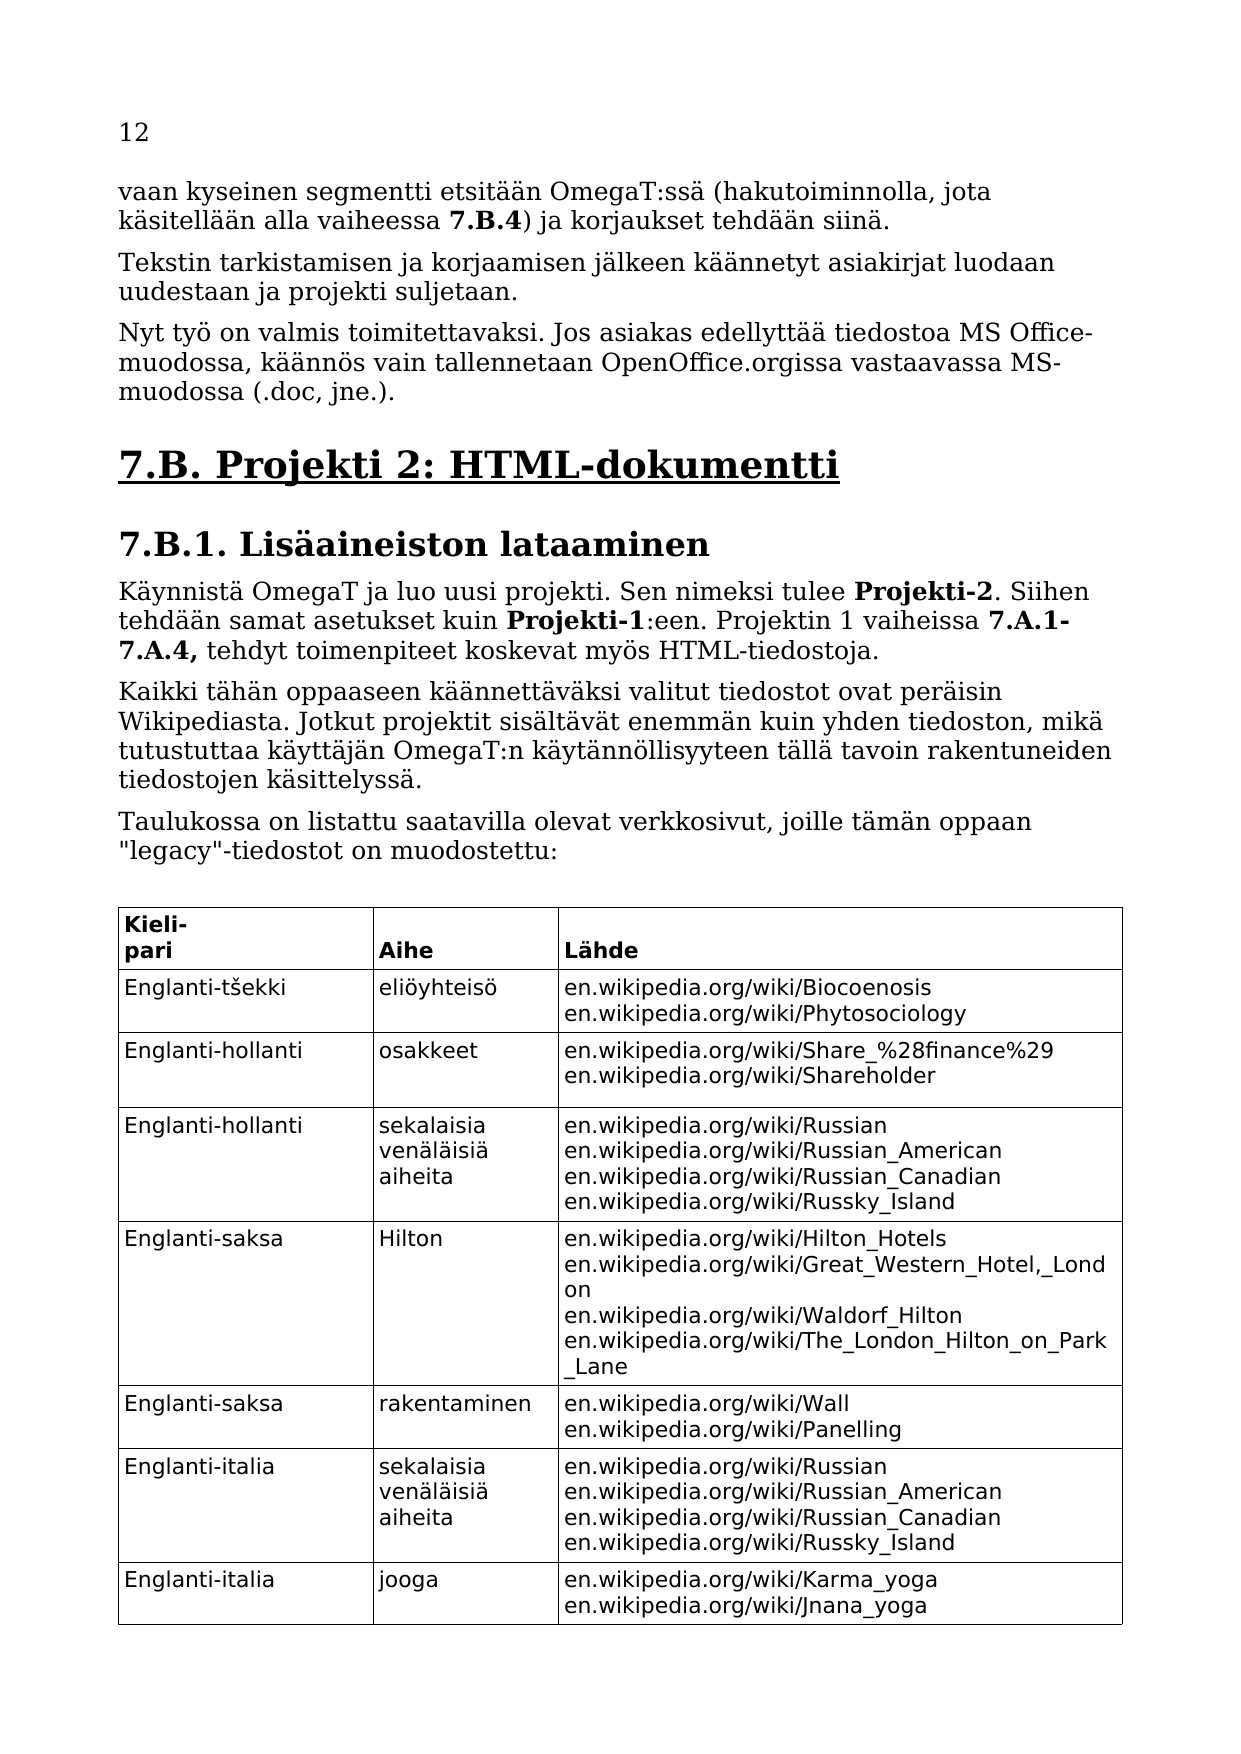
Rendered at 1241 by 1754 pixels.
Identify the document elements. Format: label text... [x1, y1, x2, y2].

table_cell Englanti-saksa [119, 1386, 373, 1448]
table_cell Englanti-italia [119, 1563, 373, 1624]
table_cell sekalaisia venäläisiä aiheita [374, 1449, 558, 1562]
table_header Kieli- pari [119, 908, 373, 969]
table_cell en.wikipedia.org/wiki/Share_%28finance%29 en.wikipedia.org/wiki/Shareholder [559, 1033, 1122, 1107]
table_cell Englanti-hollanti [119, 1108, 373, 1221]
table_header Lähde [559, 908, 1122, 969]
table_cell Englanti-italia [119, 1449, 373, 1562]
text Käynnistä OmegaT ja luo uusi projekti. Sen nimeksi tulee Projekti-2. Siihen tehdään samat asetukset kuin Projekti-1:een. Projektin 1 vaiheissa 7.A.1-7.A.4, tehdyt toimenpiteet koskevat myös HTML-tiedostoja. [118, 577, 1122, 665]
subtitle 7.B. Projekti 2: HTML-dokumentti [118, 444, 1122, 488]
table_cell sekalaisia venäläisiä aiheita [374, 1108, 558, 1221]
table_cell rakentaminen [374, 1386, 558, 1448]
table_cell en.wikipedia.org/wiki/Hilton_Hotels en.wikipedia.org/wiki/Great_Western_Hotel,_London en.wikipedia.org/wiki/Waldorf_Hilton en.wikipedia.org/wiki/The_London_Hilton_on_Park_Lane [559, 1222, 1122, 1385]
text Taulukossa on listattu saatavilla olevat verkkosivut, joille tämän oppaan "legacy"-tiedostot on muodostettu: [118, 807, 1122, 894]
table_cell Englanti-saksa [119, 1222, 373, 1385]
table_cell osakkeet [374, 1033, 558, 1107]
table_cell Englanti-hollanti [119, 1033, 373, 1107]
text Kaikki tähän oppaaseen käännettäväksi valitut tiedostot ovat peräisin Wikipediasta. Jotkut projektit sisältävät enemmän kuin yhden tiedoston, mikä tutustuttaa käyttäjän OmegaT:n käytännöllisyyteen tällä tavoin rakentuneiden tiedostojen käsittelyssä. [118, 677, 1122, 794]
table_header Aihe [374, 908, 558, 969]
table_cell en.wikipedia.org/wiki/Biocoenosis en.wikipedia.org/wiki/Phytosociology [559, 970, 1122, 1032]
text Nyt työ on valmis toimitettavaksi. Jos asiakas edellyttää tiedostoa MS Office-muodossa, käännös vain tallennetaan OpenOffice.orgissa vastaavassa MS-muodossa (.doc, jne.). [118, 319, 1122, 406]
table_cell en.wikipedia.org/wiki/Russian en.wikipedia.org/wiki/Russian_American en.wikipedia.org/wiki/Russian_Canadian en.wikipedia.org/wiki/Russky_Island [559, 1449, 1122, 1562]
table_cell Englanti-tšekki [119, 970, 373, 1032]
table_cell jooga [374, 1563, 558, 1624]
text vaan kyseinen segmentti etsitään OmegaT:ssä (hakutoiminnolla, jota käsitellään alla vaiheessa 7.B.4) ja korjaukset tehdään siinä. [118, 177, 1122, 235]
text Tekstin tarkistamisen ja korjaamisen jälkeen käännetyt asiakirjat luodaan uudestaan ja projekti suljetaan. [118, 248, 1122, 306]
subtitle 7.B.1. Lisäaineiston lataaminen [118, 525, 1122, 564]
table_cell eliöyhteisö [374, 970, 558, 1032]
table_cell Hilton [374, 1222, 558, 1385]
table_cell en.wikipedia.org/wiki/Karma_yoga en.wikipedia.org/wiki/Jnana_yoga [559, 1563, 1122, 1624]
table_cell en.wikipedia.org/wiki/Russian en.wikipedia.org/wiki/Russian_American en.wikipedia.org/wiki/Russian_Canadian en.wikipedia.org/wiki/Russky_Island [559, 1108, 1122, 1221]
table_cell en.wikipedia.org/wiki/Wall en.wikipedia.org/wiki/Panelling [559, 1386, 1122, 1448]
